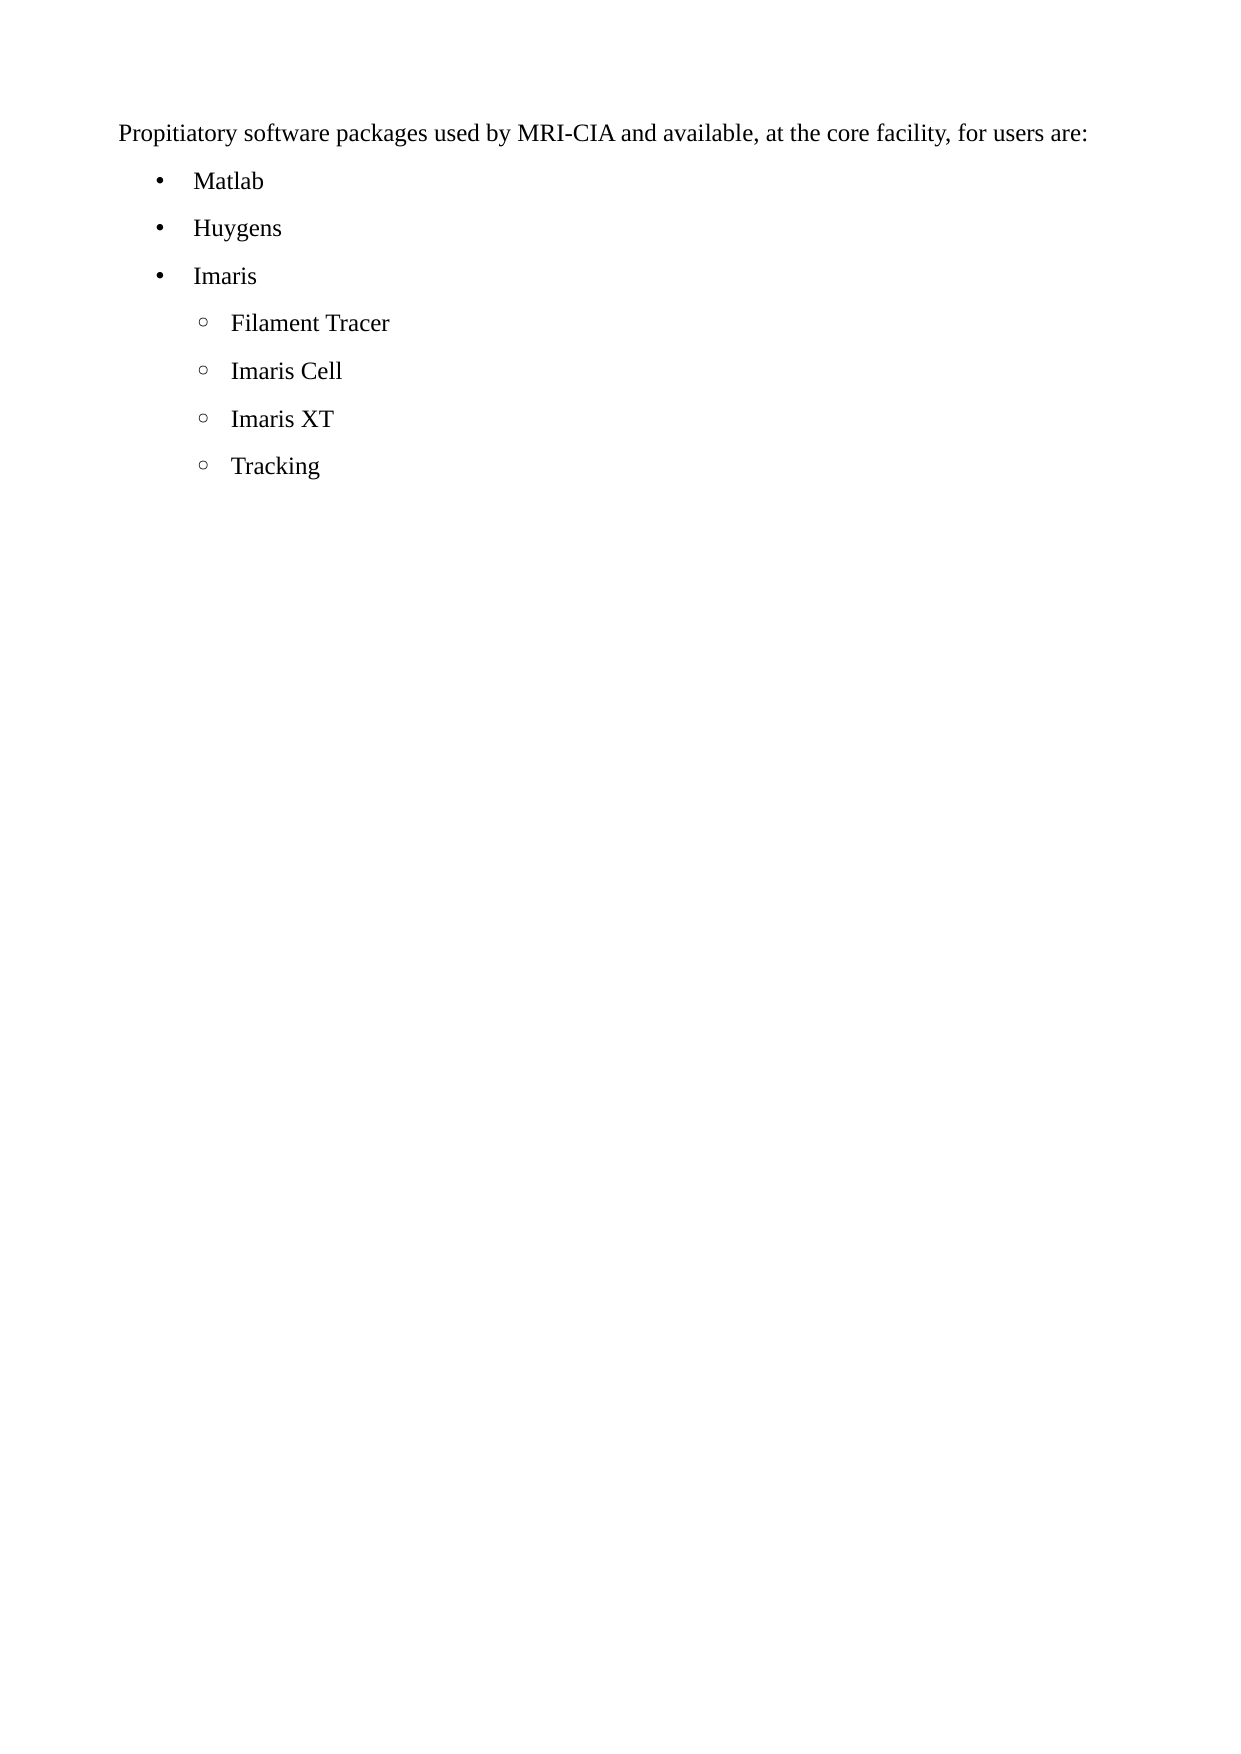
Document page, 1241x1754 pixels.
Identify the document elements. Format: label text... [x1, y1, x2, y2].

list Tracking [193, 451, 1122, 480]
list Filament Tracer [193, 308, 1122, 337]
list Imaris XT [193, 404, 1122, 432]
text Propitiatory software packages used by MRI-CIA and available, at the core facility, for users are: [118, 118, 1122, 147]
list Matlab [156, 166, 1122, 194]
list Imaris [156, 261, 1122, 290]
list Imaris Cell [193, 356, 1122, 385]
list Huygens [156, 213, 1122, 242]
